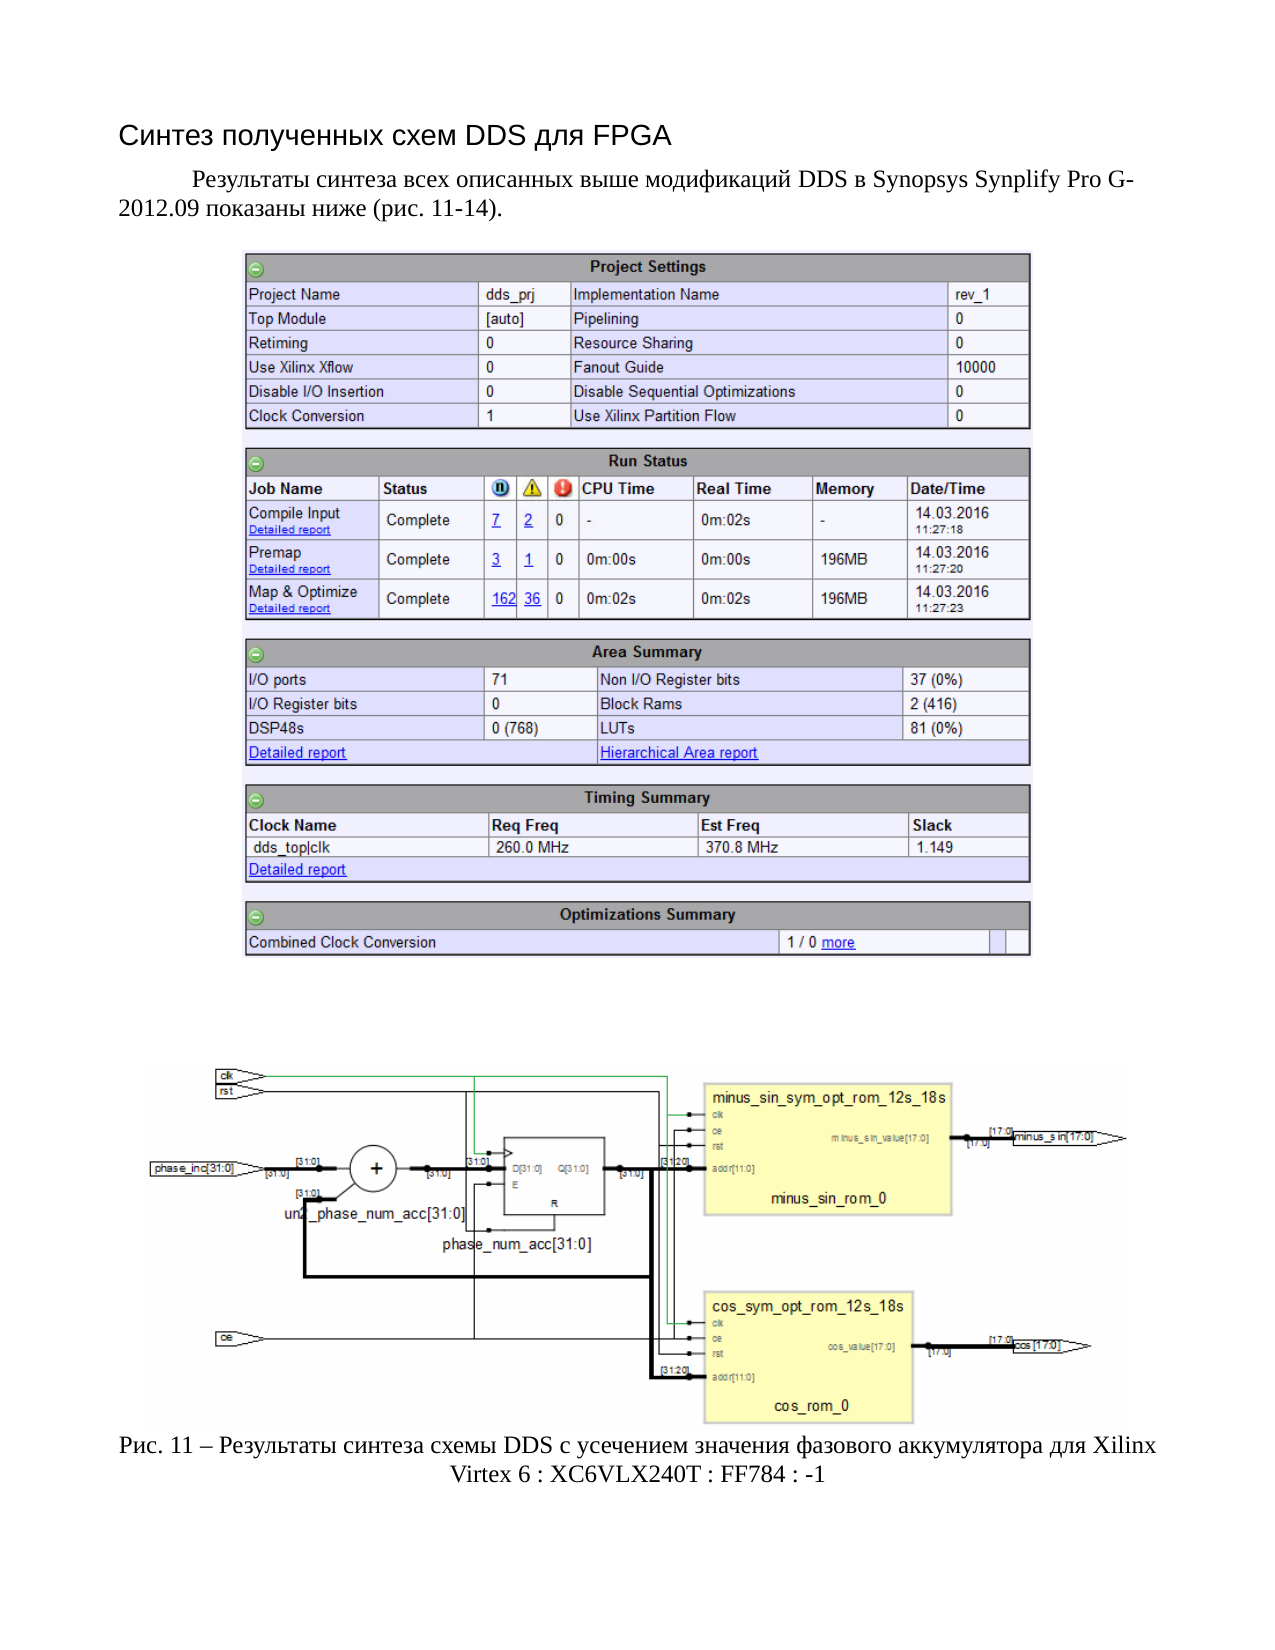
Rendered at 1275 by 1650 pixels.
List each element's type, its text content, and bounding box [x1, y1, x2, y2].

picture [242, 250, 1033, 958]
subtitle Синтез полученных схем DDS для FPGA [118, 118, 1157, 152]
text Результаты синтеза всех описанных выше модификаций DDS в Synopsys Synplify Pro G- [118, 164, 1157, 193]
text Рис. 11 – Результаты синтеза схемы DDS с усечением значения фазового аккумулятора для Xilinx Virtex 6 : XC6VLX240T : FF784 : -1 [118, 1044, 1157, 1488]
text 2012.09 показаны ниже (рис. 11-14). [118, 193, 1157, 222]
picture [144, 1063, 1131, 1431]
